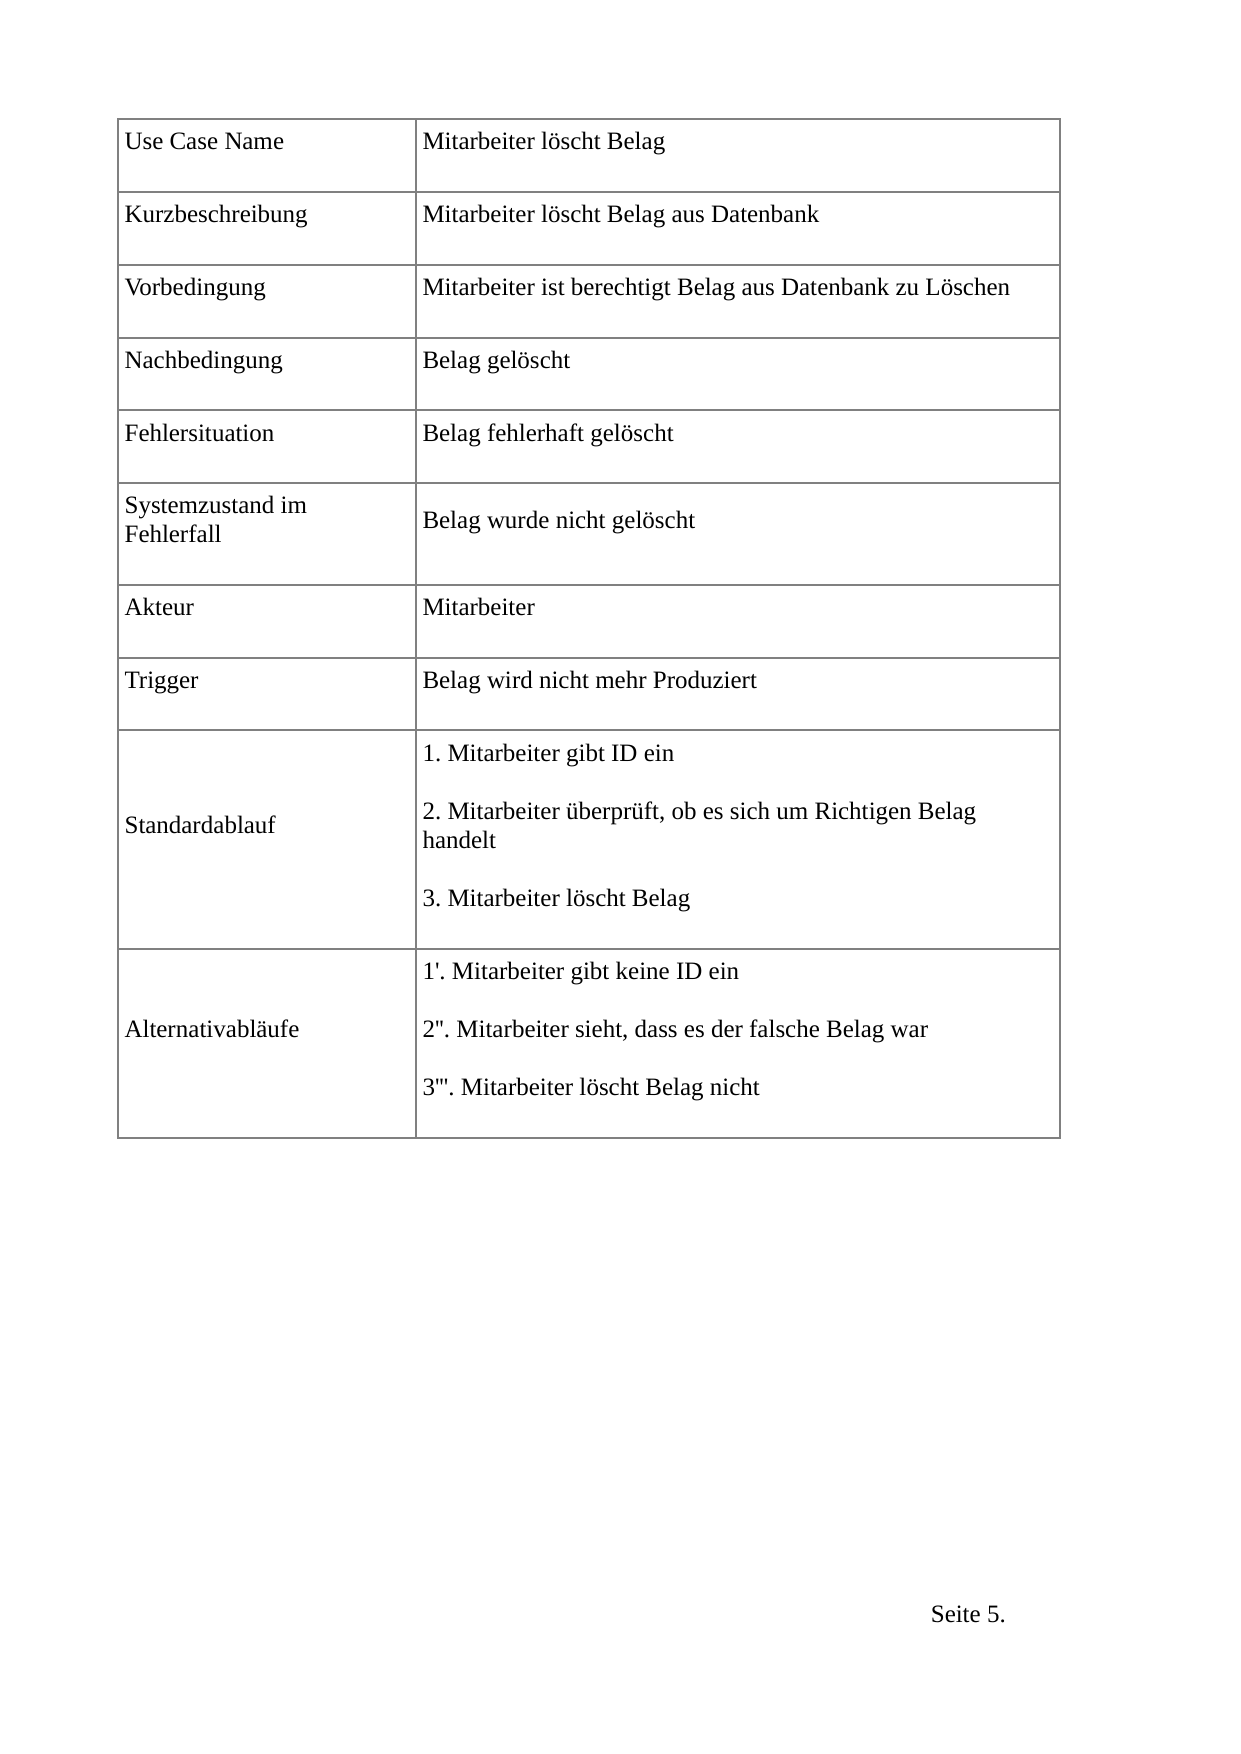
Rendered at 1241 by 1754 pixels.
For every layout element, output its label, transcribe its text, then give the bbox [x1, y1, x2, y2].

table_cell Mitarbeiter [417, 586, 1059, 657]
table_cell Alternativabläufe [119, 950, 415, 1137]
table_cell Belag wurde nicht gelöscht [417, 484, 1059, 584]
table_cell Kurzbeschreibung [119, 193, 415, 264]
table_cell Belag fehlerhaft gelöscht [417, 411, 1059, 482]
text Seite 5. [118, 1599, 1122, 1627]
table_cell Standardablauf [119, 731, 415, 947]
table_cell Nachbedingung [119, 339, 415, 409]
table_cell Fehlersituation [119, 411, 415, 482]
table_header Mitarbeiter löscht Belag [417, 120, 1059, 191]
table_cell Systemzustand im Fehlerfall [119, 484, 415, 584]
table_cell 1. Mitarbeiter gibt ID ein 2. Mitarbeiter überprüft, ob es sich um Richtigen Belag handelt 3. Mitarbeiter löscht Belag [417, 731, 1059, 947]
table_cell Vorbedingung [119, 266, 415, 337]
table_cell Belag wird nicht mehr Produziert [417, 659, 1059, 729]
table_header Use Case Name [119, 120, 415, 191]
table_cell Mitarbeiter ist berechtigt Belag aus Datenbank zu Löschen [417, 266, 1059, 337]
table_cell 1'. Mitarbeiter gibt keine ID ein 2''. Mitarbeiter sieht, dass es der falsche Belag war 3'''. Mitarbeiter löscht Belag nicht [417, 950, 1059, 1137]
table_cell Mitarbeiter löscht Belag aus Datenbank [417, 193, 1059, 264]
table_cell Akteur [119, 586, 415, 657]
table_cell Belag gelöscht [417, 339, 1059, 409]
table_cell Trigger [119, 659, 415, 729]
